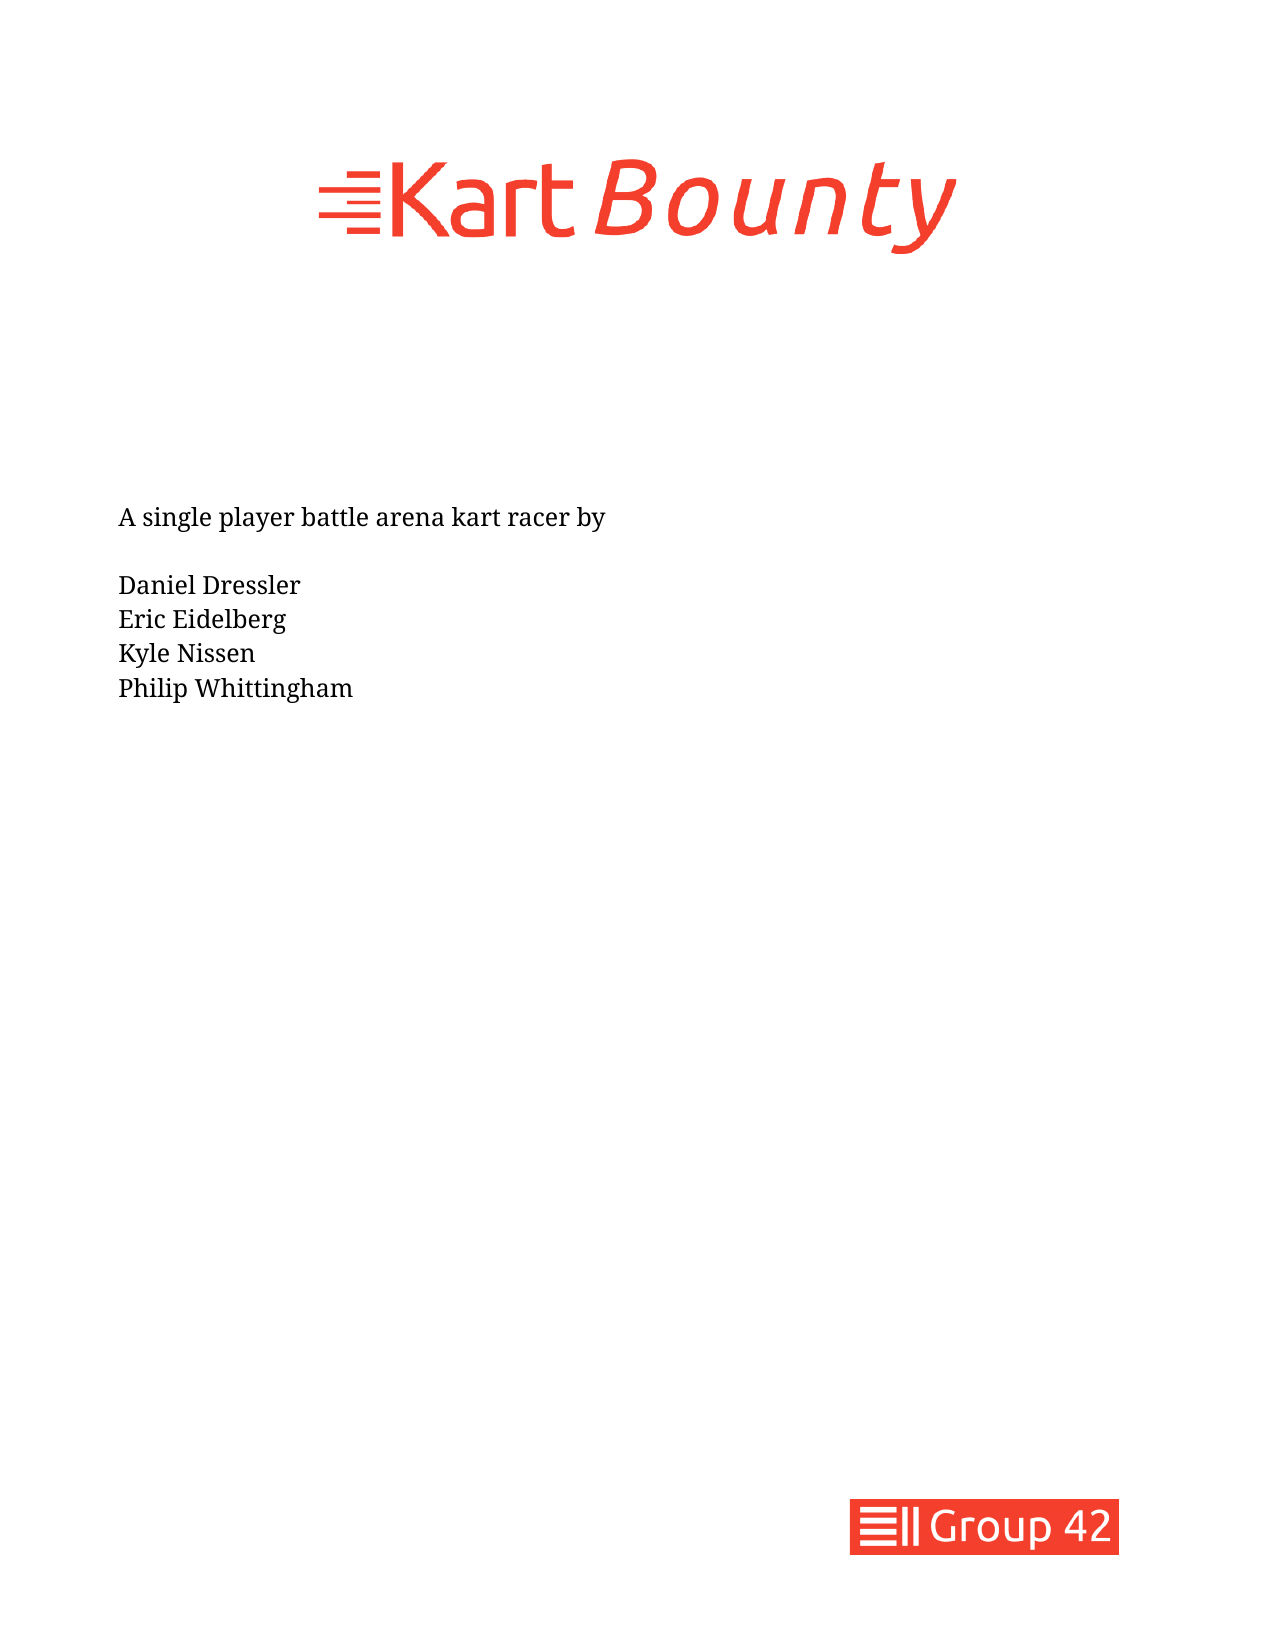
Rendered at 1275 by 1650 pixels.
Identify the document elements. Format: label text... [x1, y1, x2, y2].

picture [318, 159, 957, 254]
text A single player battle arena kart racer by [118, 500, 1157, 534]
text Philip Whittingham [118, 670, 1157, 704]
text Eric Eidelberg [118, 602, 1157, 636]
text Kyle Nissen [118, 636, 1157, 670]
picture [849, 1499, 1119, 1555]
text Daniel Dressler [118, 568, 1157, 602]
